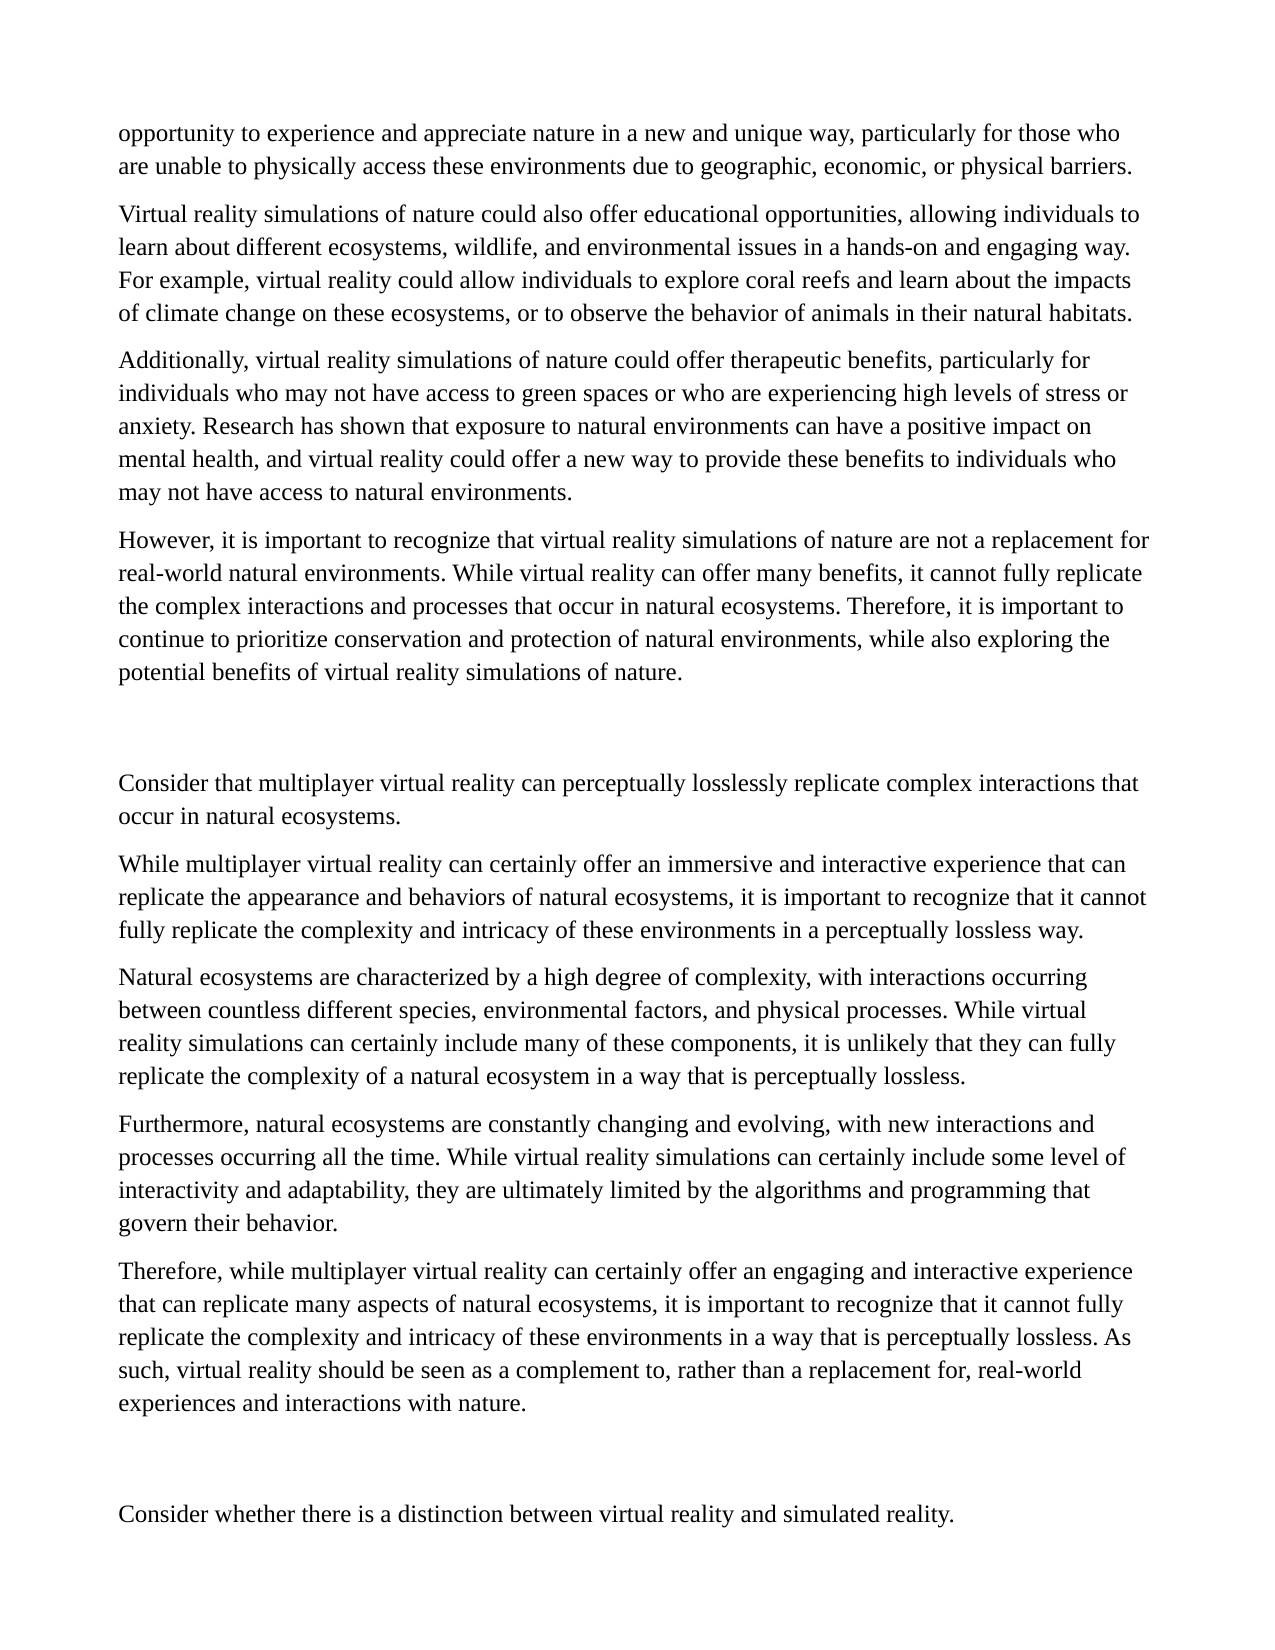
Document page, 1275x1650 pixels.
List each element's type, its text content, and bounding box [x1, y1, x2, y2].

text Therefore, while multiplayer virtual reality can certainly offer an engaging and interactive experience that can replicate many aspects of natural ecosystems, it is important to recognize that it cannot fully replicate the complexity and intricacy of these environments in a way that is perceptually lossless. As such, virtual reality should be seen as a complement to, rather than a replacement for, real-world experiences and interactions with nature. [118, 1256, 1157, 1417]
text Additionally, virtual reality simulations of nature could offer therapeutic benefits, particularly for individuals who may not have access to green spaces or who are experiencing high levels of stress or anxiety. Research has shown that exposure to natural environments can have a positive impact on mental health, and virtual reality could offer a new way to provide these benefits to individuals who may not have access to natural environments. [118, 345, 1157, 506]
text However, it is important to recognize that virtual reality simulations of nature are not a replacement for real-world natural environments. While virtual reality can offer many benefits, it cannot fully replicate the complex interactions and processes that occur in natural ecosystems. Therefore, it is important to continue to prioritize conservation and protection of natural environments, while also exploring the potential benefits of virtual reality simulations of nature. [118, 525, 1157, 686]
text Consider whether there is a distinction between virtual reality and simulated reality. [118, 1499, 1157, 1527]
text opportunity to experience and appreciate nature in a new and unique way, particularly for those who are unable to physically access these environments due to geographic, economic, or physical barriers. [118, 118, 1157, 180]
text Furthermore, natural ecosystems are constantly changing and evolving, with new interactions and processes occurring all the time. While virtual reality simulations can certainly include some level of interactivity and adaptability, they are ultimately limited by the algorithms and programming that govern their behavior. [118, 1109, 1157, 1237]
text While multiplayer virtual reality can certainly offer an immersive and interactive experience that can replicate the appearance and behaviors of natural ecosystems, it is important to recognize that it cannot fully replicate the complexity and intricacy of these environments in a perceptually lossless way. [118, 849, 1157, 943]
text Virtual reality simulations of nature could also offer educational opportunities, allowing individuals to learn about different ecosystems, wildlife, and environmental issues in a hands-on and engaging way. For example, virtual reality could allow individuals to explore coral reefs and learn about the impacts of climate change on these ecosystems, or to observe the behavior of animals in their natural habitats. [118, 199, 1157, 327]
text Consider that multiplayer virtual reality can perceptually losslessly replicate complex interactions that occur in natural ecosystems. [118, 768, 1157, 830]
text Natural ecosystems are characterized by a high degree of complexity, with interactions occurring between countless different species, environmental factors, and physical processes. While virtual reality simulations can certainly include many of these components, it is unlikely that they can fully replicate the complexity of a natural ecosystem in a way that is perceptually lossless. [118, 962, 1157, 1090]
